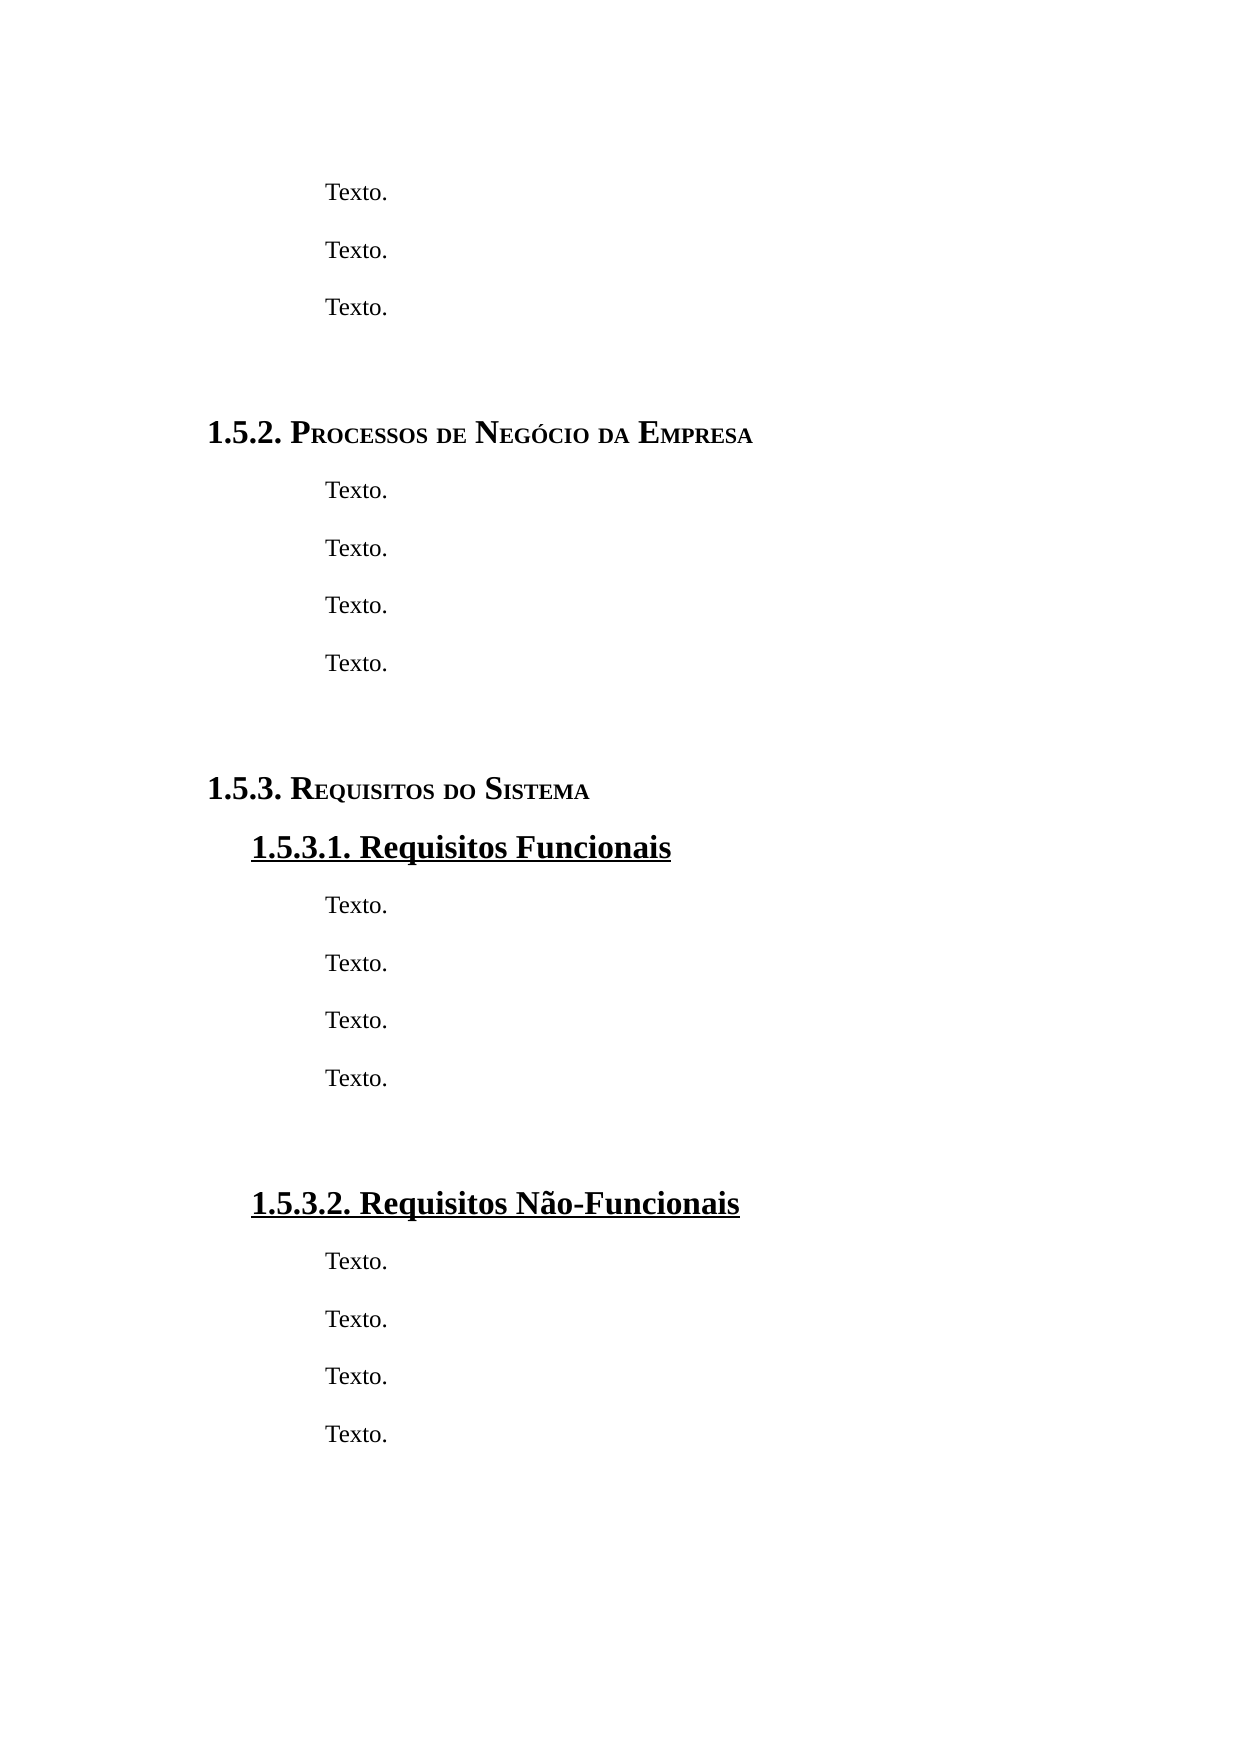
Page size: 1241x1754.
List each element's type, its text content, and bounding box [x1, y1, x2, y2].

text Texto. [177, 591, 1092, 619]
text Texto. [177, 1304, 1092, 1333]
text Texto. [177, 533, 1092, 562]
text Texto. [177, 1063, 1092, 1092]
subtitle 1.5.2. Processos de Negócio da Empresa [177, 412, 1092, 451]
subtitle 1.5.3. Requisitos do Sistema [177, 768, 1092, 806]
text Texto. [177, 476, 1092, 504]
text Texto. [177, 1246, 1092, 1275]
text Texto. [177, 891, 1092, 919]
subtitle 1.5.3.1. Requisitos Funcionais [177, 827, 1092, 866]
text Texto. [177, 648, 1092, 677]
text Texto. [177, 235, 1092, 263]
text Texto. [177, 1361, 1092, 1390]
text Texto. [177, 177, 1092, 206]
text Texto. [177, 1419, 1092, 1448]
text Texto. [177, 1006, 1092, 1034]
text Texto. [177, 292, 1092, 321]
subtitle 1.5.3.2. Requisitos Não-Funcionais [177, 1183, 1092, 1221]
text Texto. [177, 948, 1092, 977]
